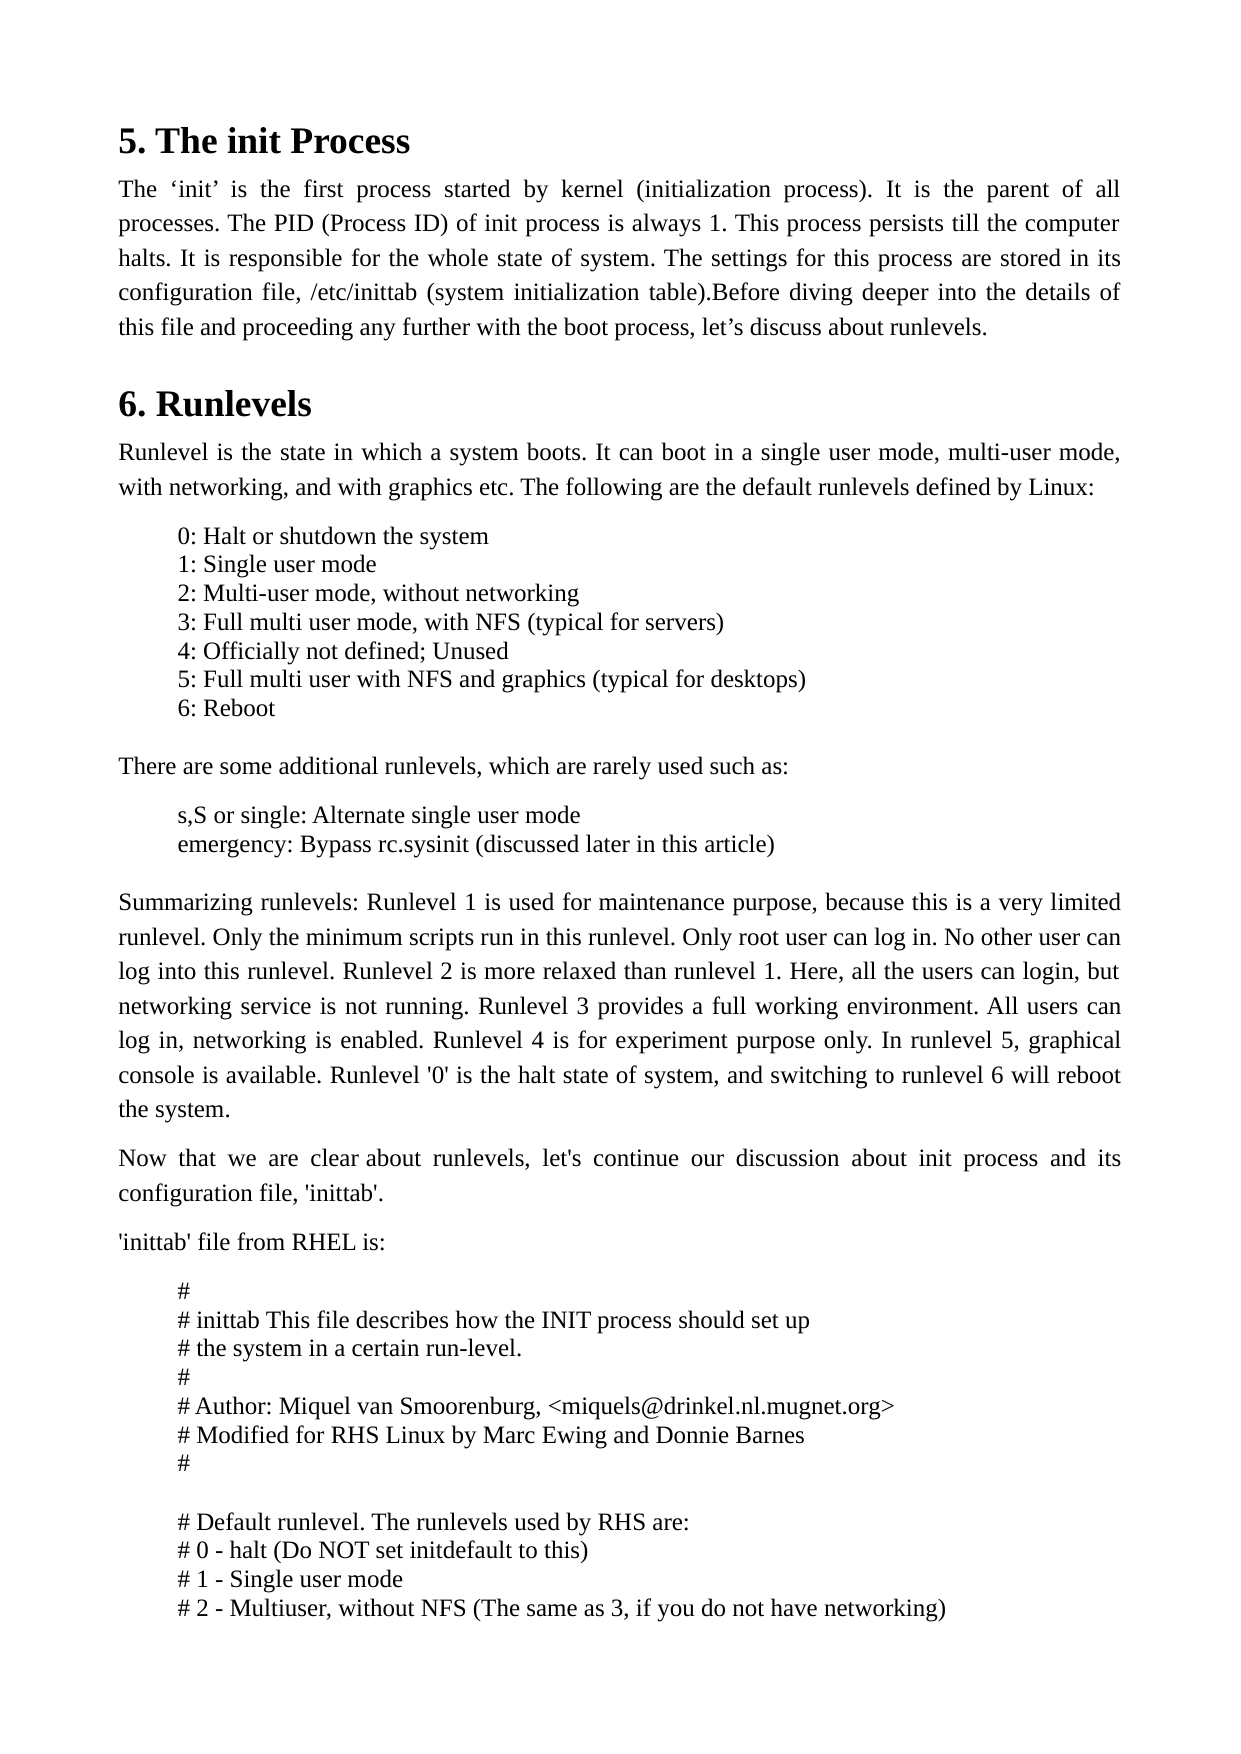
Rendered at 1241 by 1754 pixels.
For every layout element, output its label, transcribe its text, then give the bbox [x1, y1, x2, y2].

text Summarizing runlevels: Runlevel 1 is used for maintenance purpose, because this is a very limited runlevel. Only the minimum scripts run in this runlevel. Only root user can log in. No other user can log into this runlevel. Runlevel 2 is more relaxed than runlevel 1. Here, all the users can login, but networking service is not running. Runlevel 3 provides a full working environment. All users can log in, networking is enabled. Runlevel 4 is for experiment purpose only. In runlevel 5, graphical console is available. Runlevel '0' is the halt state of system, and switching to runlevel 6 will reboot the system. [118, 887, 1122, 1123]
text 0: Halt or shutdown the system 1: Single user mode 2: Multi-user mode, without networking 3: Full multi user mode, with NFS (typical for servers) 4: Officially not defined; Unused 5: Full multi user with NFS and graphics (typical for desktops) 6: Reboot [177, 521, 1063, 722]
text Runlevel is the state in which a system boots. It can boot in a single user mode, multi-user mode, with networking, and with graphics etc. The following are the default runlevels defined by Linux: [118, 437, 1122, 500]
subtitle 5. The init Process [118, 118, 1122, 161]
text # Default runlevel. The runlevels used by RHS are: # 0 - halt (Do NOT set initdefault to this) # 1 - Single user mode # 2 - Multiuser, without NFS (The same as 3, if you do not have networking) [177, 1507, 1063, 1622]
text 'inittab' file from RHEL is: [118, 1227, 1122, 1256]
text s,S or single: Alternate single user mode emergency: Bypass rc.sysinit (discussed later in this article) [177, 801, 1063, 858]
text Now that we are clear about runlevels, let's continue our discussion about init process and its configuration file, 'inittab'. [118, 1143, 1122, 1207]
text # # inittab This file describes how the INIT process should set up # the system in a certain run-level. # # Author: Miquel van Smoorenburg, <miquels@drinkel.nl.mugnet.org> # Modified for RHS Linux by Marc Ewing and Donnie Barnes # [177, 1276, 1063, 1477]
text The ‘init’ is the first process started by kernel (initialization process). It is the parent of all processes. The PID (Process ID) of init process is always 1. This process persists till the computer halts. It is responsible for the whole state of system. The settings for this process are stored in its configuration file, /etc/inittab (system initialization table).Before diving deeper into the details of this file and proceeding any further with the boot process, let’s discuss about runlevels. [118, 174, 1122, 340]
text There are some additional runlevels, which are rarely used such as: [118, 751, 1122, 780]
subtitle 6. Runlevels [118, 382, 1122, 425]
